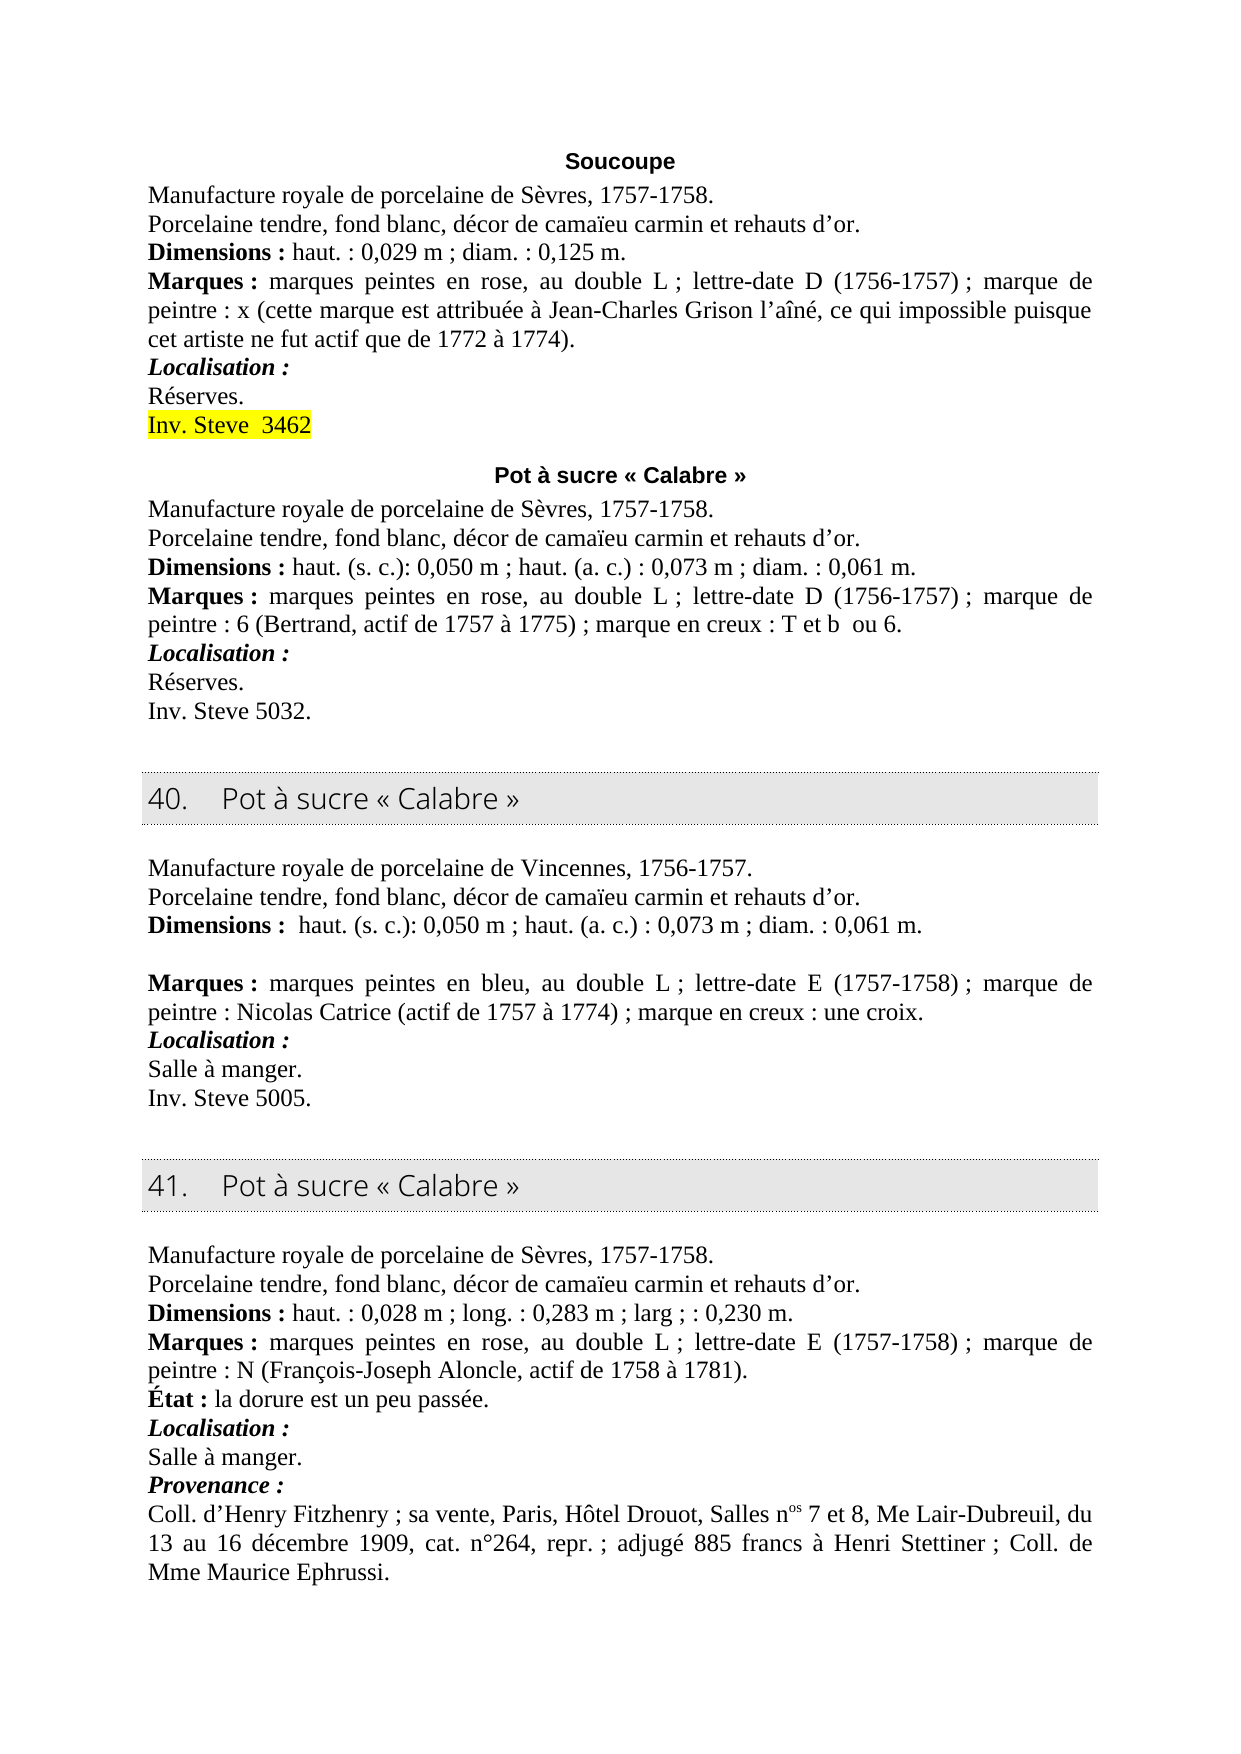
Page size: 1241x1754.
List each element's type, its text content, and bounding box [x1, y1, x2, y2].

text Salle à manger. [148, 1442, 1093, 1470]
text Localisation : [148, 1026, 1093, 1054]
text État : la dorure est un peu passée. [148, 1384, 1093, 1413]
text Porcelaine tendre, fond blanc, décor de camaïeu carmin et rehauts d’or. [148, 1269, 1093, 1298]
text Marques : marques peintes en rose, au double L ; lettre-date E (1757-1758) ; marque de peintre : N (François-Joseph Aloncle, actif de 1758 à 1781). [148, 1327, 1093, 1384]
text Réserves. [148, 667, 1093, 696]
text Salle à manger. [148, 1054, 1093, 1083]
subtitle Pot à sucre « Calabre » [142, 1159, 1098, 1211]
subtitle Soucoupe [148, 148, 1093, 174]
text Porcelaine tendre, fond blanc, décor de camaïeu carmin et rehauts d’or. [148, 523, 1093, 552]
text Dimensions : haut. (s. c.): 0,050 m ; haut. (a. c.) : 0,073 m ; diam. : 0,061 m. [148, 552, 1093, 581]
text Porcelaine tendre, fond blanc, décor de camaïeu carmin et rehauts d’or. [148, 882, 1093, 911]
text Dimensions : haut. : 0,028 m ; long. : 0,283 m ; larg ; : 0,230 m. [148, 1298, 1093, 1327]
text Marques : marques peintes en rose, au double L ; lettre-date D (1756-1757) ; marque de peintre : x (cette marque est attribuée à Jean-Charles Grison l’aîné, ce qui impossible puisque cet artiste ne fut actif que de 1772 à 1774). [148, 266, 1093, 352]
subtitle Pot à sucre « Calabre » [142, 772, 1098, 824]
text Porcelaine tendre, fond blanc, décor de camaïeu carmin et rehauts d’or. [148, 209, 1093, 237]
text Inv. Steve 5032. [148, 696, 1093, 724]
text Manufacture royale de porcelaine de Sèvres, 1757-1758. [148, 494, 1093, 523]
text Dimensions : haut. : 0,029 m ; diam. : 0,125 m. [148, 237, 1093, 266]
subtitle Pot à sucre « Calabre » [148, 462, 1093, 489]
text Manufacture royale de porcelaine de Sèvres, 1757-1758. [148, 180, 1093, 209]
text Inv. Steve 5005. [148, 1083, 1093, 1112]
text Coll. d’Henry Fitzhenry ; sa vente, Paris, Hôtel Drouot, Salles nos 7 et 8, Me Lair-Dubreuil, du 13 au 16 décembre 1909, cat. n°264, repr. ; adjugé 885 francs à Henri Stettiner ; Coll. de Mme Maurice Ephrussi. [148, 1499, 1093, 1585]
text Dimensions : haut. (s. c.): 0,050 m ; haut. (a. c.) : 0,073 m ; diam. : 0,061 m. [148, 911, 1093, 939]
text Réserves. [148, 381, 1093, 410]
text Marques : marques peintes en rose, au double L ; lettre-date D (1756-1757) ; marque de peintre : 6 (Bertrand, actif de 1757 à 1775) ; marque en creux : T et b ou 6. [148, 581, 1093, 638]
text Provenance : [148, 1470, 1093, 1499]
text Manufacture royale de porcelaine de Sèvres, 1757-1758. [148, 1240, 1093, 1269]
text Inv. Steve 3462 [148, 410, 1093, 439]
text Manufacture royale de porcelaine de Vincennes, 1756-1757. [148, 853, 1093, 882]
text Localisation : [148, 1413, 1093, 1442]
text Localisation : [148, 638, 1093, 667]
text Localisation : [148, 352, 1093, 381]
text Marques : marques peintes en bleu, au double L ; lettre-date E (1757-1758) ; marque de peintre : Nicolas Catrice (actif de 1757 à 1774) ; marque en creux : une croix. [148, 968, 1093, 1026]
